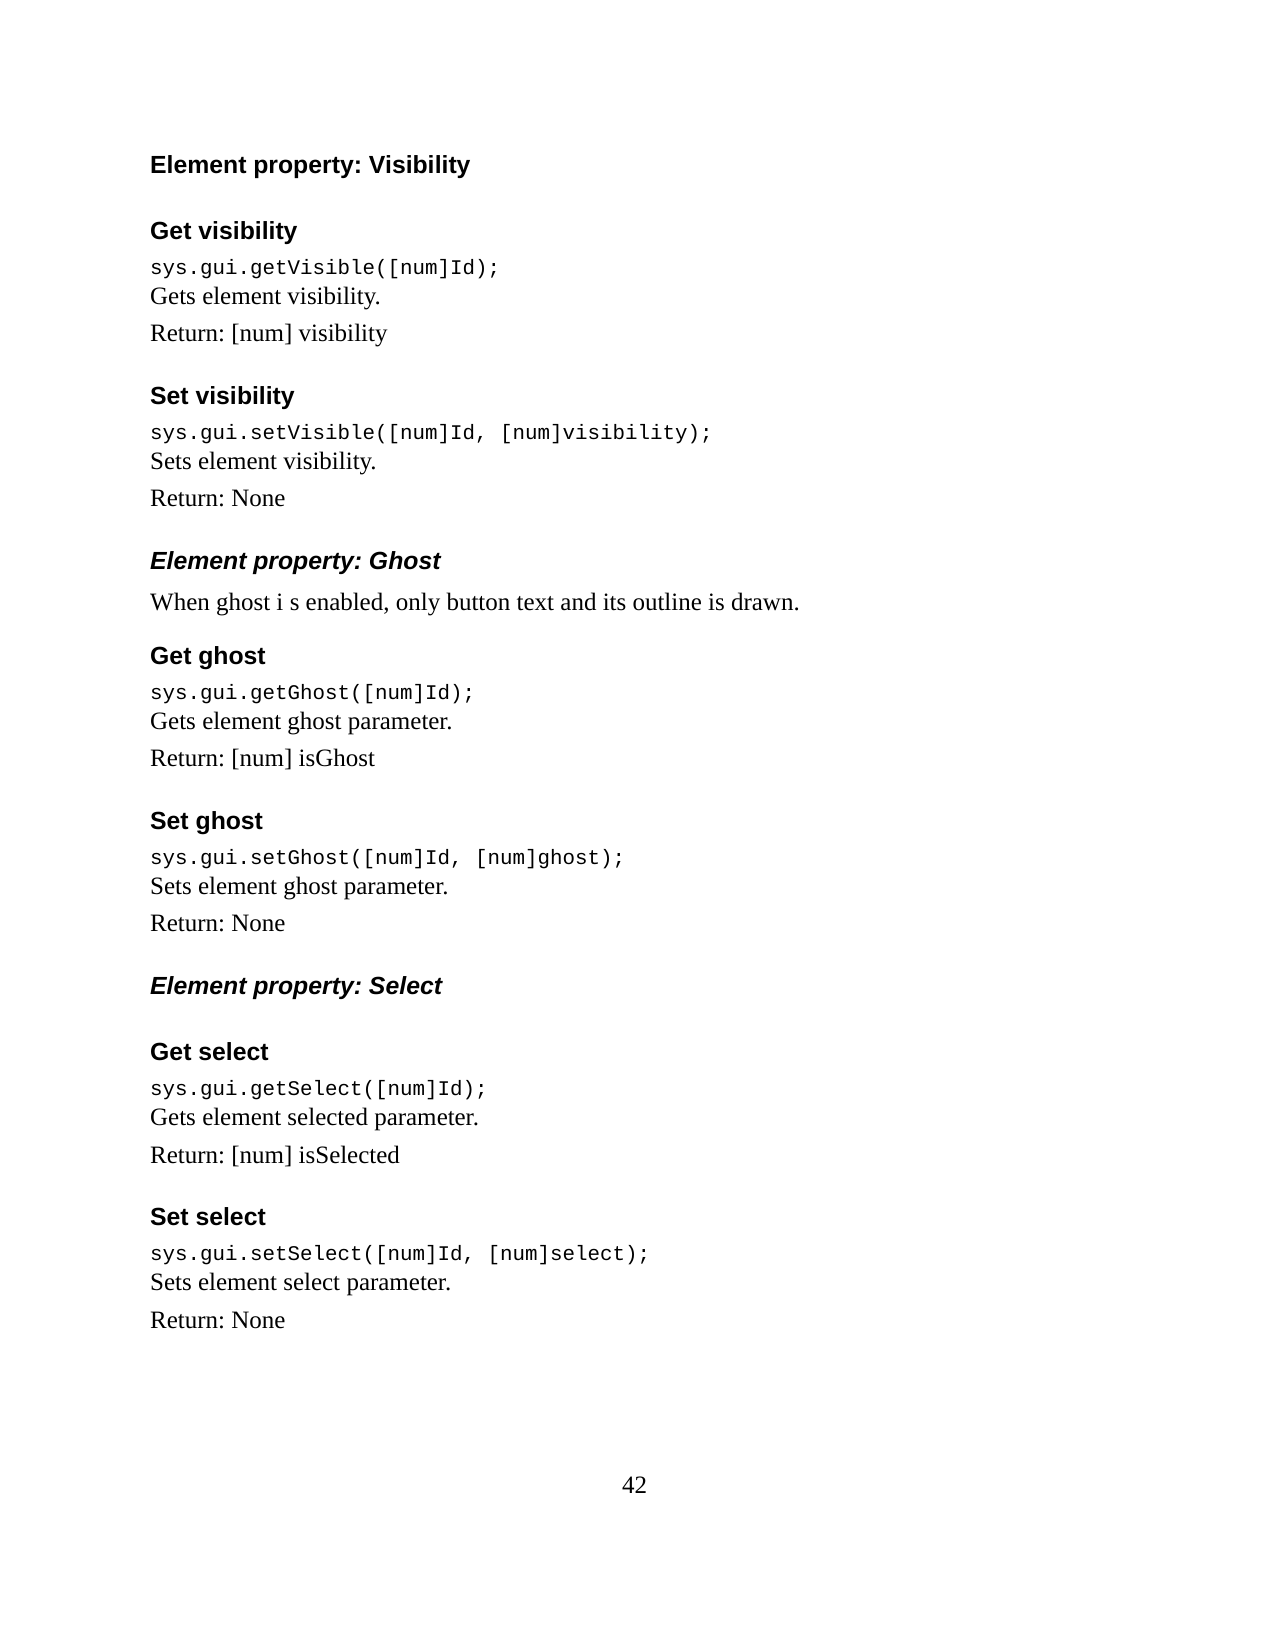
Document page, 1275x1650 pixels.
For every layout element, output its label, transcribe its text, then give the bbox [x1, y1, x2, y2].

text sys.gui.setVisible([num]Id, [num]visibility); [150, 422, 1125, 446]
text Sets element select parameter. [150, 1267, 1125, 1296]
text Sets element ghost parameter. [150, 871, 1125, 899]
text sys.gui.setSelect([num]Id, [num]select); [150, 1243, 1125, 1267]
text Gets element visibility. [150, 281, 1125, 309]
subtitle Set visibility [150, 381, 1125, 410]
text Return: None [150, 483, 1125, 512]
text Sets element visibility. [150, 446, 1125, 474]
text Return: [num] visibility [150, 318, 1125, 347]
subtitle Get select [150, 1037, 1125, 1066]
text sys.gui.setGhost([num]Id, [num]ghost); [150, 847, 1125, 871]
text sys.gui.getGhost([num]Id); [150, 682, 1125, 706]
subtitle Get ghost [150, 641, 1125, 669]
text Return: None [150, 908, 1125, 937]
subtitle Set ghost [150, 806, 1125, 835]
subtitle Get visibility [150, 216, 1125, 244]
text Return: [num] isSelected [150, 1140, 1125, 1168]
text Return: [num] isGhost [150, 743, 1125, 772]
text Return: None [150, 1305, 1125, 1333]
text Gets element selected parameter. [150, 1102, 1125, 1131]
subtitle Set select [150, 1202, 1125, 1231]
subtitle Element property: Select [150, 971, 1125, 1000]
text sys.gui.getSelect([num]Id); [150, 1078, 1125, 1102]
subtitle Element property: Ghost [150, 546, 1125, 575]
text sys.gui.getVisible([num]Id); [150, 257, 1125, 281]
text Gets element ghost parameter. [150, 706, 1125, 734]
text When ghost i s enabled, only button text and its outline is drawn. [150, 587, 1125, 616]
subtitle Element property: Visibility [150, 150, 1125, 178]
